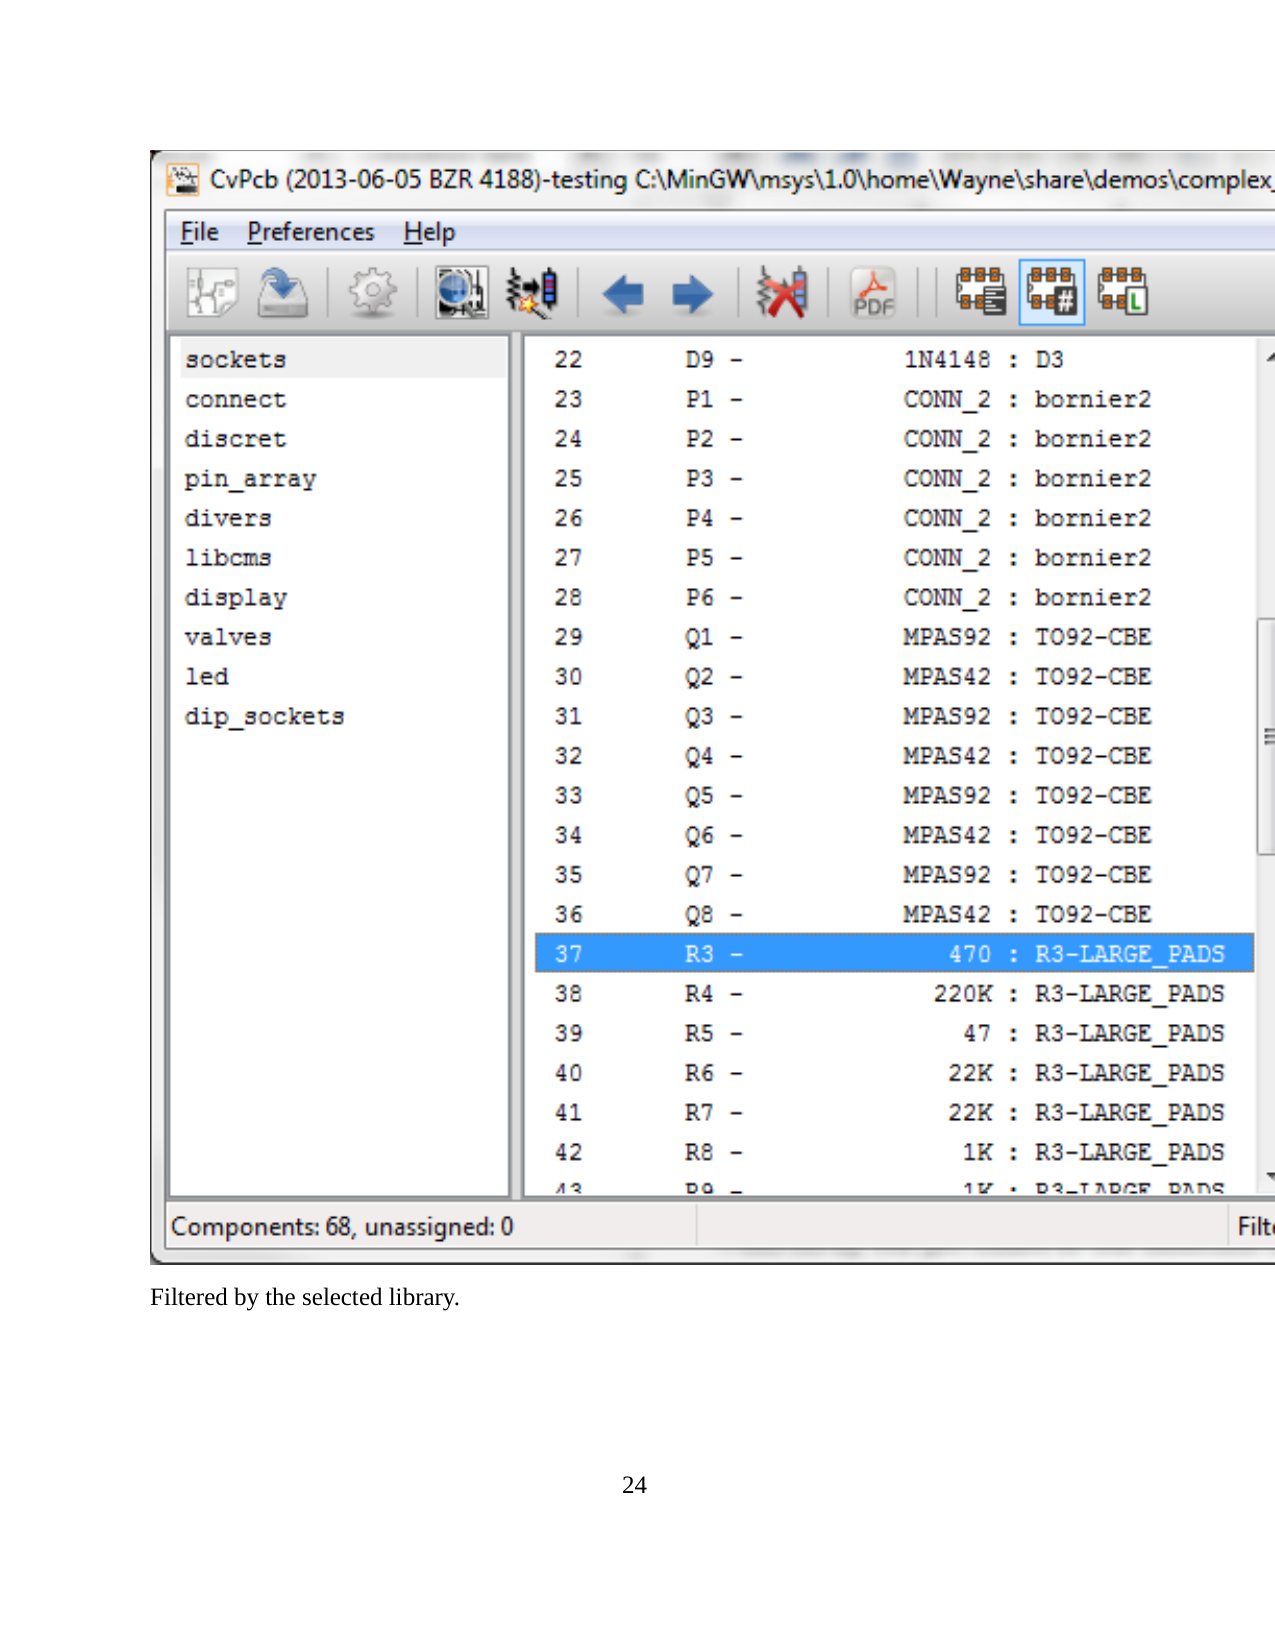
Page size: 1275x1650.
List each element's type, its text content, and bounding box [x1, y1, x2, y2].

picture [150, 150, 1275, 1265]
text Filtered by the selected library. [150, 1282, 1125, 1311]
